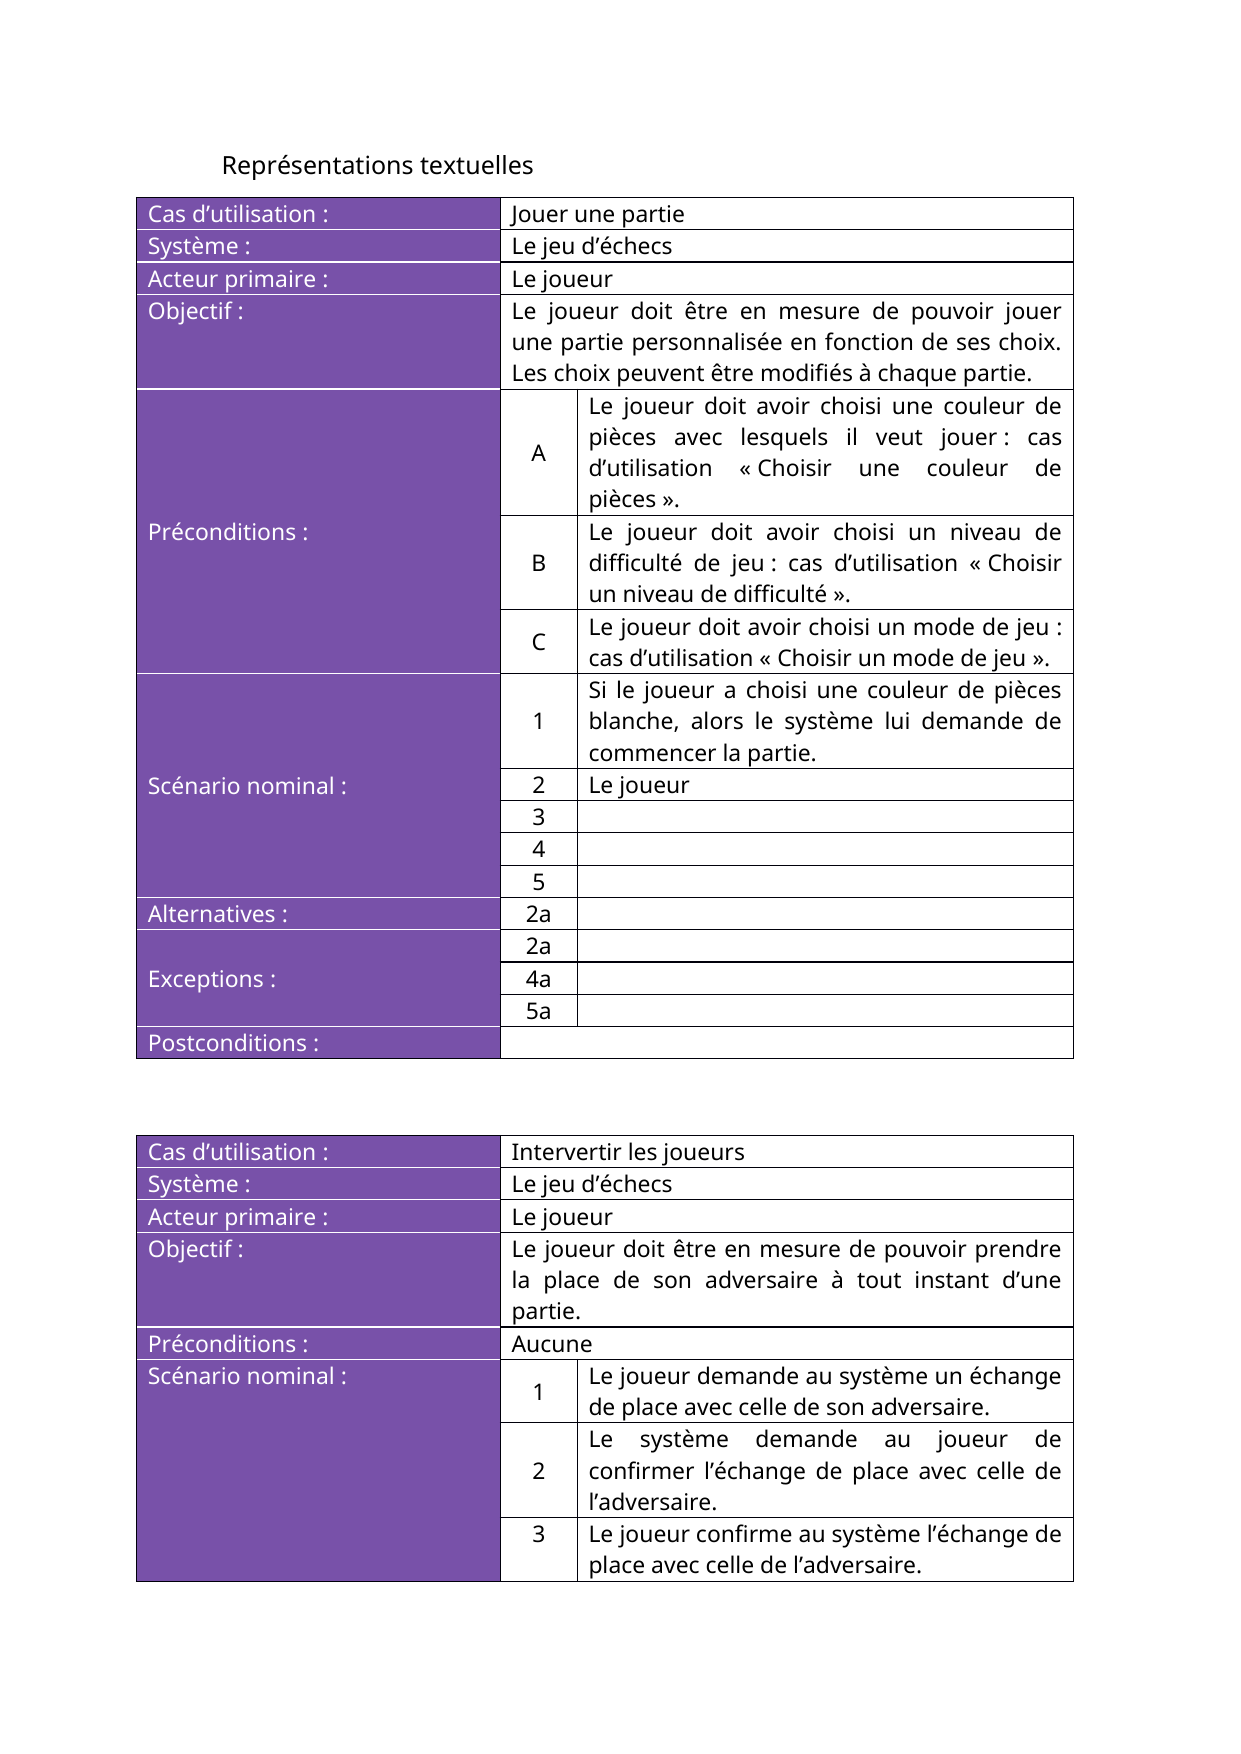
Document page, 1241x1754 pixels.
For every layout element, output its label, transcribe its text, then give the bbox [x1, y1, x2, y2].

table_cell 2 [501, 1423, 577, 1517]
table_cell Le joueur doit être en mesure de pouvoir jouer une partie personnalisée en fonction de ses choix. Les choix peuvent être modifiés à chaque partie. [501, 295, 1073, 388]
table_cell Scénario nominal : [137, 674, 500, 897]
table_cell 3 [501, 1518, 577, 1581]
table_header Jouer une partie [501, 198, 1073, 229]
table_cell Le joueur doit avoir choisi une couleur de pièces avec lesquels il veut jouer : cas d’utilisation « Choisir une couleur de pièces ». [578, 390, 1073, 514]
table_cell Système : [137, 1168, 500, 1199]
subtitle Représentations textuelles [221, 148, 1093, 182]
table_cell 4a [501, 963, 577, 994]
table_cell Alternatives : [137, 898, 500, 929]
table_cell Si le joueur a choisi une couleur de pièces blanche, alors le système lui demande de commencer la partie. [578, 674, 1073, 768]
table_cell [578, 866, 1073, 897]
table_header Cas d’utilisation : [137, 198, 500, 229]
table_cell 2 [501, 769, 577, 800]
table_cell Acteur primaire : [137, 263, 500, 294]
table_cell [578, 995, 1073, 1026]
table_cell Préconditions : [137, 1328, 500, 1359]
table_cell Aucune [501, 1328, 1073, 1359]
table_cell Objectif : [137, 1233, 500, 1326]
table_cell 4 [501, 833, 577, 864]
table_cell Le joueur [501, 1200, 1073, 1232]
table_cell A [501, 390, 577, 514]
table_cell 1 [501, 674, 577, 768]
table_cell Le joueur doit avoir choisi un mode de jeu : cas d’utilisation « Choisir un mode de jeu ». [578, 610, 1073, 673]
table_cell 2a [501, 898, 577, 929]
table_cell Le joueur [501, 263, 1073, 294]
table_cell Le joueur confirme au système l’échange de place avec celle de l’adversaire. [578, 1518, 1073, 1581]
table_cell Système : [137, 230, 500, 261]
table_cell [578, 801, 1073, 832]
table_cell Objectif : [137, 295, 500, 388]
table_cell [578, 930, 1073, 961]
table_cell 5 [501, 866, 577, 897]
table_cell Le joueur doit être en mesure de pouvoir prendre la place de son adversaire à tout instant d’une partie. [501, 1233, 1073, 1326]
table_cell Le jeu d’échecs [501, 230, 1073, 261]
table_cell Postconditions : [137, 1027, 500, 1058]
table_cell Le joueur doit avoir choisi un niveau de difficulté de jeu : cas d’utilisation « Choisir un niveau de difficulté ». [578, 516, 1073, 609]
table_cell [501, 1027, 1073, 1058]
table_cell Le système demande au joueur de confirmer l’échange de place avec celle de l’adversaire. [578, 1423, 1073, 1517]
table_header Intervertir les joueurs [501, 1136, 1073, 1167]
table_cell [578, 898, 1073, 929]
table_header Cas d’utilisation : [137, 1136, 500, 1167]
table_cell Exceptions : [137, 930, 500, 1026]
table_cell [578, 963, 1073, 994]
table_cell Scénario nominal : [137, 1360, 500, 1581]
table_cell Le joueur demande au système un échange de place avec celle de son adversaire. [578, 1360, 1073, 1422]
table_cell 5a [501, 995, 577, 1026]
table_cell Préconditions : [137, 390, 500, 673]
table_cell 3 [501, 801, 577, 832]
table_cell B [501, 516, 577, 609]
table_cell Le joueur [578, 769, 1073, 800]
table_cell [578, 833, 1073, 864]
table_cell Acteur primaire : [137, 1200, 500, 1232]
table_cell C [501, 610, 577, 673]
table_cell 1 [501, 1360, 577, 1422]
table_cell Le jeu d’échecs [501, 1168, 1073, 1199]
table_cell 2a [501, 930, 577, 961]
